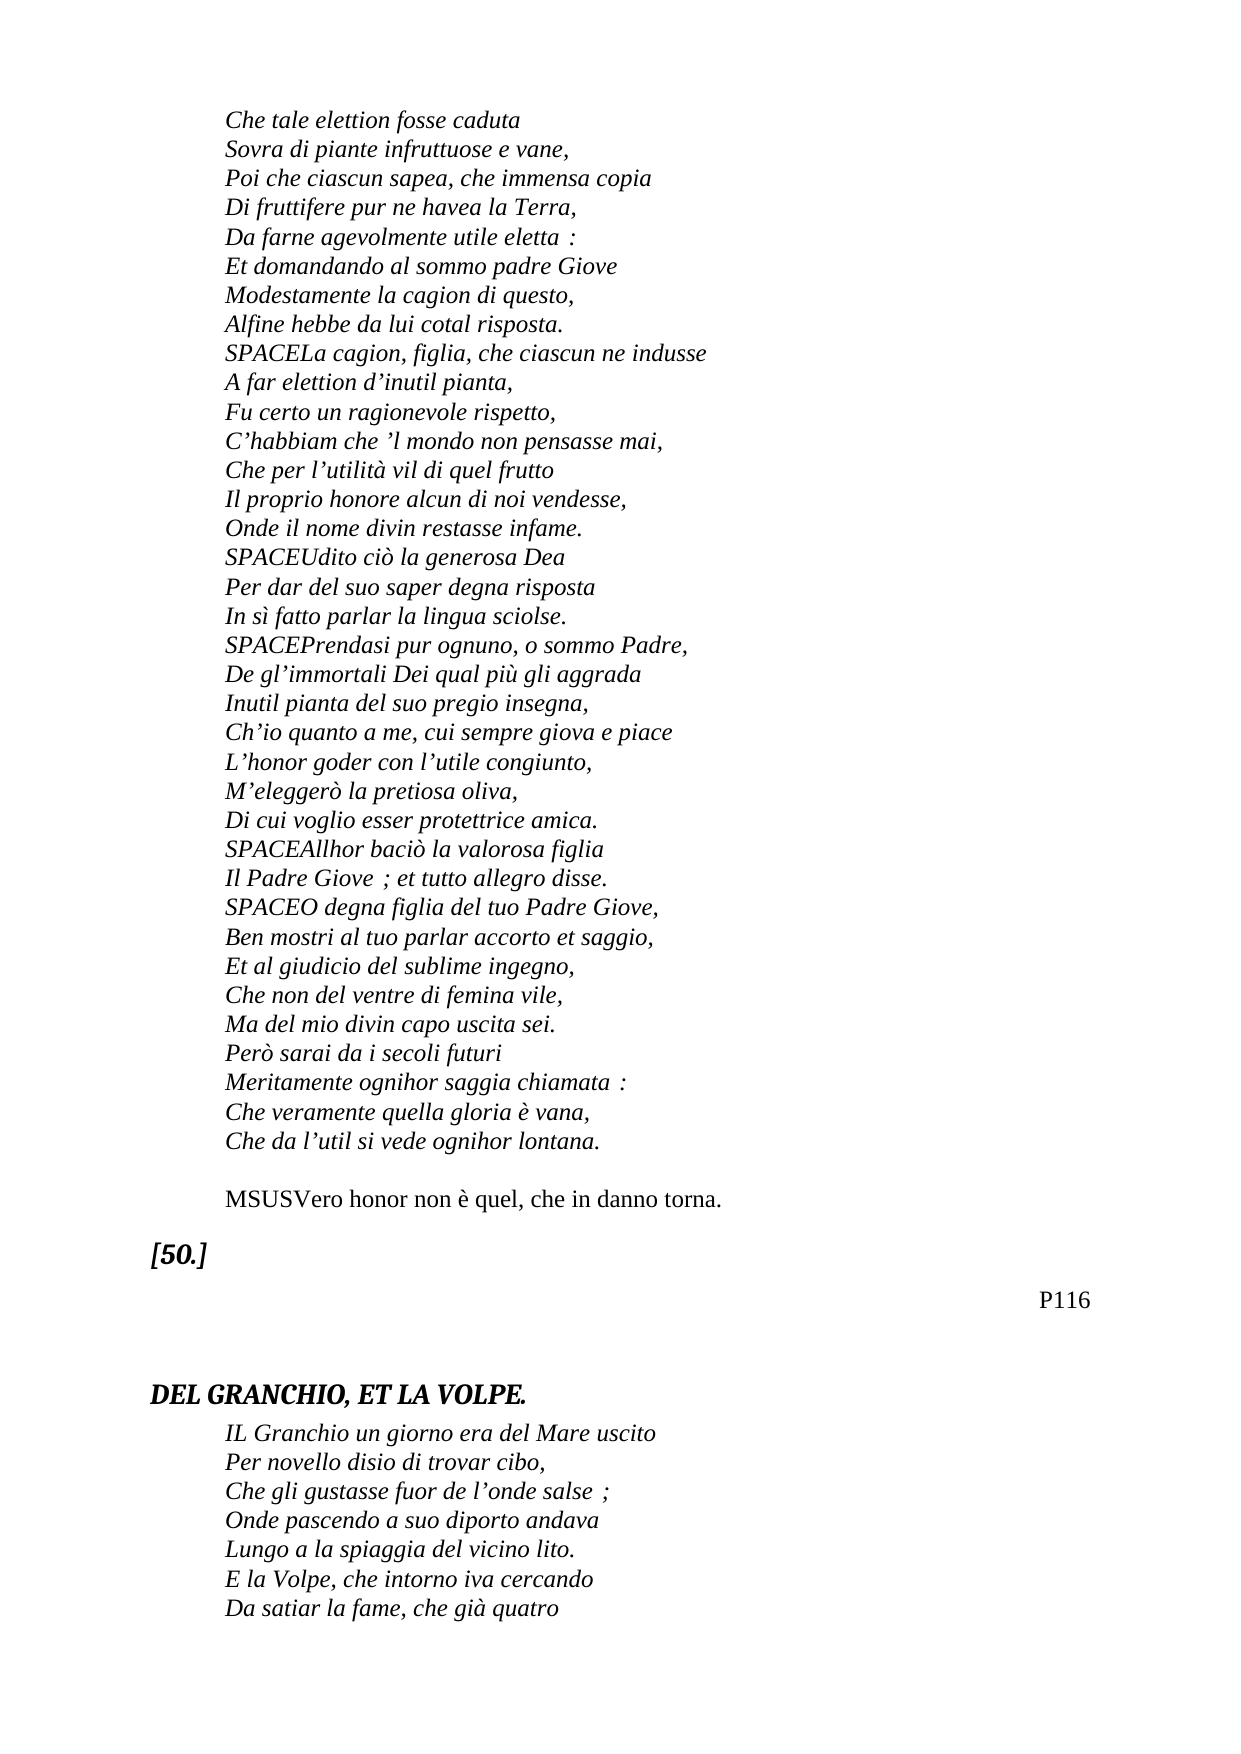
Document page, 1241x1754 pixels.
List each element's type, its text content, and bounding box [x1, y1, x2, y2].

text SPACEPrendasi pur ognuno, o sommo Padre, De gl’immortali Dei qual più gli aggrada Inutil pianta del suo pregio insegna, Ch’io quanto a me, cui sempre giova e piace L’honor goder con l’utile congiunto, M’eleggerò la pretiosa oliva, Di cui voglio esser protettrice amica. [225, 630, 1090, 834]
text SPACEAllhor baciò la valorosa figlia Il Padre Giove ; et tutto allegro disse. [225, 834, 1090, 892]
text SPACEUdito ciò la generosa Dea Per dar del suo saper degna risposta In sì fatto parlar la lingua sciolse. [225, 542, 1090, 630]
subtitle DEL GRANCHIO, ET LA VOLPE. [150, 1378, 1090, 1412]
text MSUSVero honor non è quel, che in danno torna. [225, 1184, 1090, 1213]
subtitle [50.] [150, 1238, 1090, 1272]
text P116 [150, 1278, 1090, 1316]
text Che tale elettion fosse caduta Sovra di piante infruttuose e vane, Poi che ciascun sapea, che immensa copia Di fruttifere pur ne havea la Terra, Da farne agevolmente utile eletta : Et domandando al sommo padre Giove Modestamente la cagion di questo, Alfine hebbe da lui cotal risposta. [225, 105, 1090, 338]
text SPACEO degna figlia del tuo Padre Giove, Ben mostri al tuo parlar accorto et saggio, Et al giudicio del sublime ingegno, Che non del ventre di femina vile, Ma del mio divin capo uscita sei. Però sarai da i secoli futuri Meritamente ognihor saggia chiamata : Che veramente quella gloria è vana, Che da l’util si vede ognihor lontana. [225, 892, 1090, 1155]
text IL Granchio un giorno era del Mare uscito Per novello disio di trovar cibo, Che gli gustasse fuor de l’onde salse ; Onde pascendo a suo diporto andava Lungo a la spiaggia del vicino lito. E la Volpe, che intorno iva cercando Da satiar la fame, che già quatro [225, 1418, 1090, 1622]
text SPACELa cagion, figlia, che ciascun ne indusse A far elettion d’inutil pianta, Fu certo un ragionevole rispetto, C’habbiam che ’l mondo non pensasse mai, Che per l’utilità vil di quel frutto Il proprio honore alcun di noi vendesse, Onde il nome divin restasse infame. [225, 338, 1090, 542]
